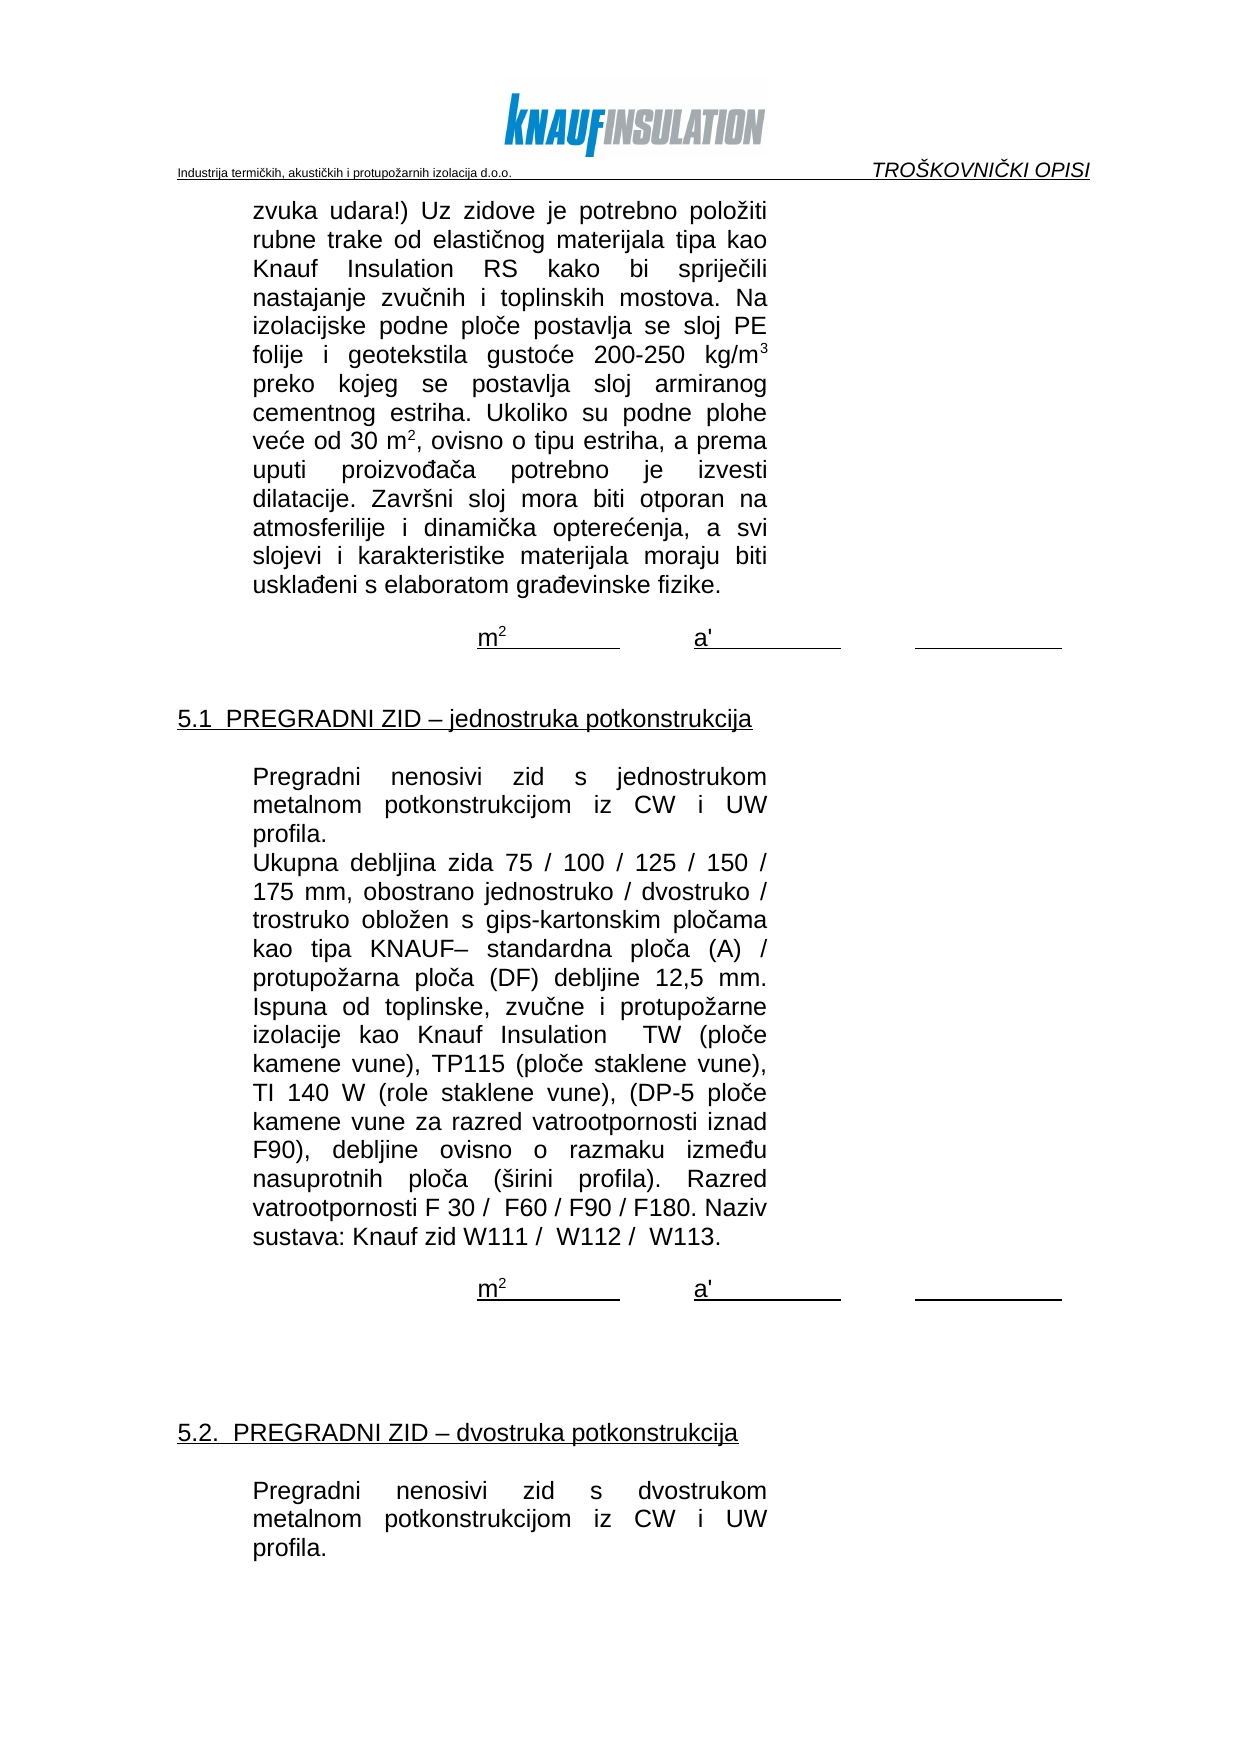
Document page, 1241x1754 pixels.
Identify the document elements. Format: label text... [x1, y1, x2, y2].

text zvuka udara!) Uz zidove je potrebno položiti rubne trake od elastičnog materijala tipa kao Knauf Insulation RS kako bi spriječili nastajanje zvučnih i toplinskih mostova. Na izolacijske podne ploče postavlja se sloj PE folije i geotekstila gustoće 200-250 kg/m3 preko kojeg se postavlja sloj armiranog cementnog estriha. Ukoliko su podne plohe veće od 30 m2, ovisno o tipu estriha, a prema uputi proizvođača potrebno je izvesti dilatacije. Završni sloj mora biti otporan na atmosferilije i dinamička opterećenja, a svi slojevi i karakteristike materijala moraju biti usklađeni s elaboratom građevinske fizike. [252, 196, 768, 599]
subtitle 5.2. PREGRADNI ZID – dvostruka potkonstrukcija [177, 1418, 1092, 1447]
picture [503, 76, 767, 157]
subtitle 5.1 PREGRADNI ZID – jednostruka potkonstrukcija [177, 704, 1092, 733]
text Pregradni nenosivi zid s dvostrukom metalnom potkonstrukcijom iz CW i UW profila. [252, 1476, 768, 1562]
text Ukupna debljina zida 75 / 100 / 125 / 150 / 175 mm, obostrano jednostruko / dvostruko / trostruko obložen s gips-kartonskim pločama kao tipa KNAUF– standardna ploča (A) / protupožarna ploča (DF) debljine 12,5 mm. Ispuna od toplinske, zvučne i protupožarne izolacije kao Knauf Insulation TW (ploče kamene vune), TP115 (ploče staklene vune), TI 140 W (role staklene vune), (DP-5 ploče kamene vune za razred vatrootpornosti iznad F90), debljine ovisno o razmaku između nasuprotnih ploča (širini profila). Razred vatrootpornosti F 30 / F60 / F90 / F180. Naziv sustava: Knauf zid W111 / W112 / W113. [252, 848, 768, 1251]
text m2 a' [402, 623, 1092, 652]
text m2 a' [477, 1274, 1092, 1303]
text Pregradni nenosivi zid s jednostrukom metalnom potkonstrukcijom iz CW i UW profila. [252, 762, 768, 848]
